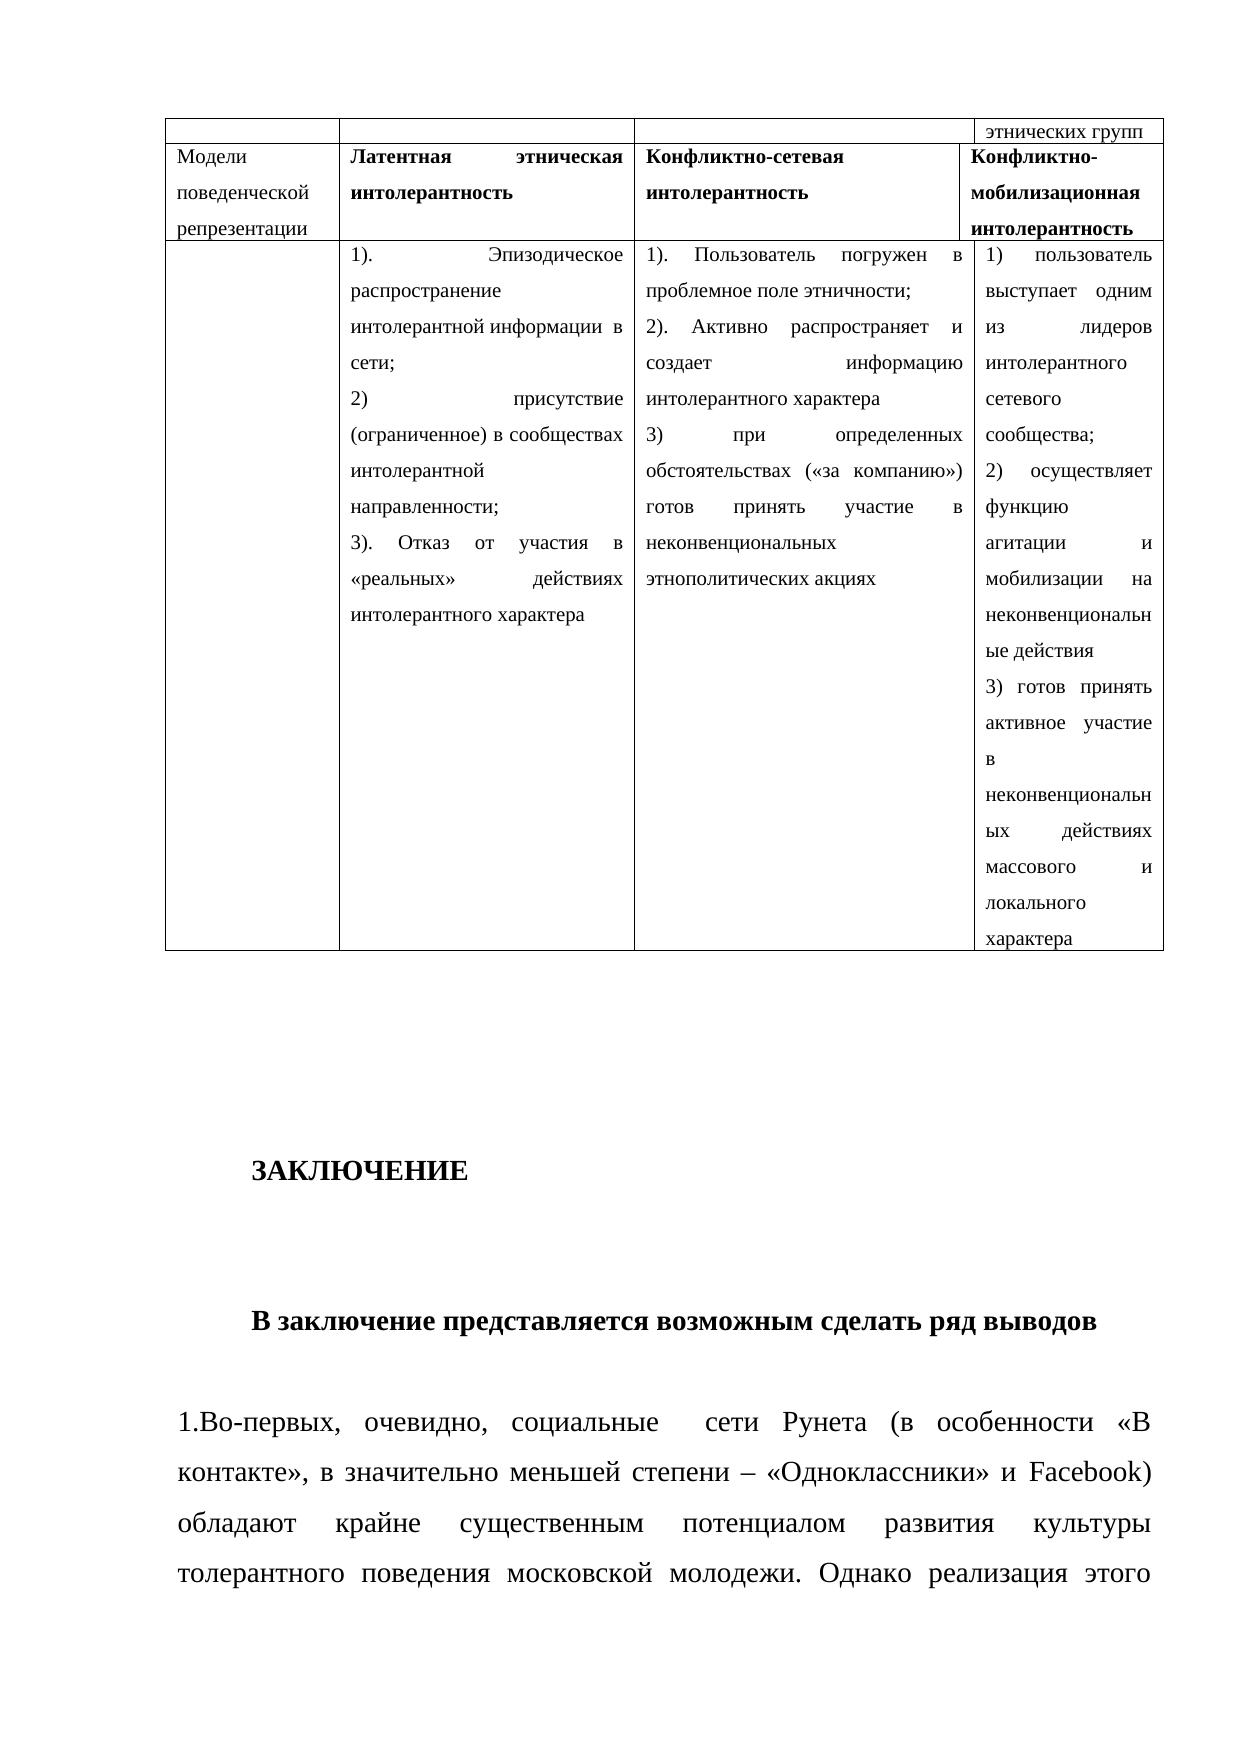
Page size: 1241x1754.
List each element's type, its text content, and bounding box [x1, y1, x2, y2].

table_cell этнических групп [975, 119, 1163, 143]
table_cell 1). Эпизодическое распространение интолерантной информации в сети; 2) присутствие (ограниченное) в сообществах интолерантной направленности; 3). Отказ от участия в «реальных» действиях интолерантного характера [340, 241, 634, 950]
table_cell Латентная этническая интолерантность [340, 144, 634, 240]
table_cell [166, 241, 339, 950]
text ЗАКЛЮЧЕНИЕ [177, 1153, 1152, 1186]
text В заключение представляется возможным сделать ряд выводов [177, 1303, 1152, 1337]
table_cell Конфликтно-сетевая интолерантность [635, 144, 959, 240]
table_cell [166, 119, 339, 143]
table_cell 1). Пользователь погружен в проблемное поле этничности; 2). Активно распространяет и создает информацию интолерантного характера 3) при определенных обстоятельствах («за компанию») готов принять участие в неконвенциональных этнополитических акциях [635, 241, 974, 950]
table_cell [340, 119, 634, 143]
table_cell Модели поведенческой репрезентации [166, 144, 339, 240]
text 1.Во-первых, очевидно, социальные сети Рунета (в особенности «В контакте», в значительно меньшей степени – «Одноклассники» и Facebook) обладают крайне существенным потенциалом развития культуры толерантного поведения московской молодежи. Однако реализация этого [177, 1404, 1152, 1589]
table_cell Конфликтно-мобилизационная интолерантность [960, 144, 1163, 240]
table_cell 1) пользователь выступает одним из лидеров интолерантного сетевого сообщества; 2) осуществляет функцию агитации и мобилизации на неконвенциональные действия 3) готов принять активное участие в неконвенциональных действиях массового и локального характера [975, 241, 1163, 950]
table_cell [635, 119, 974, 143]
